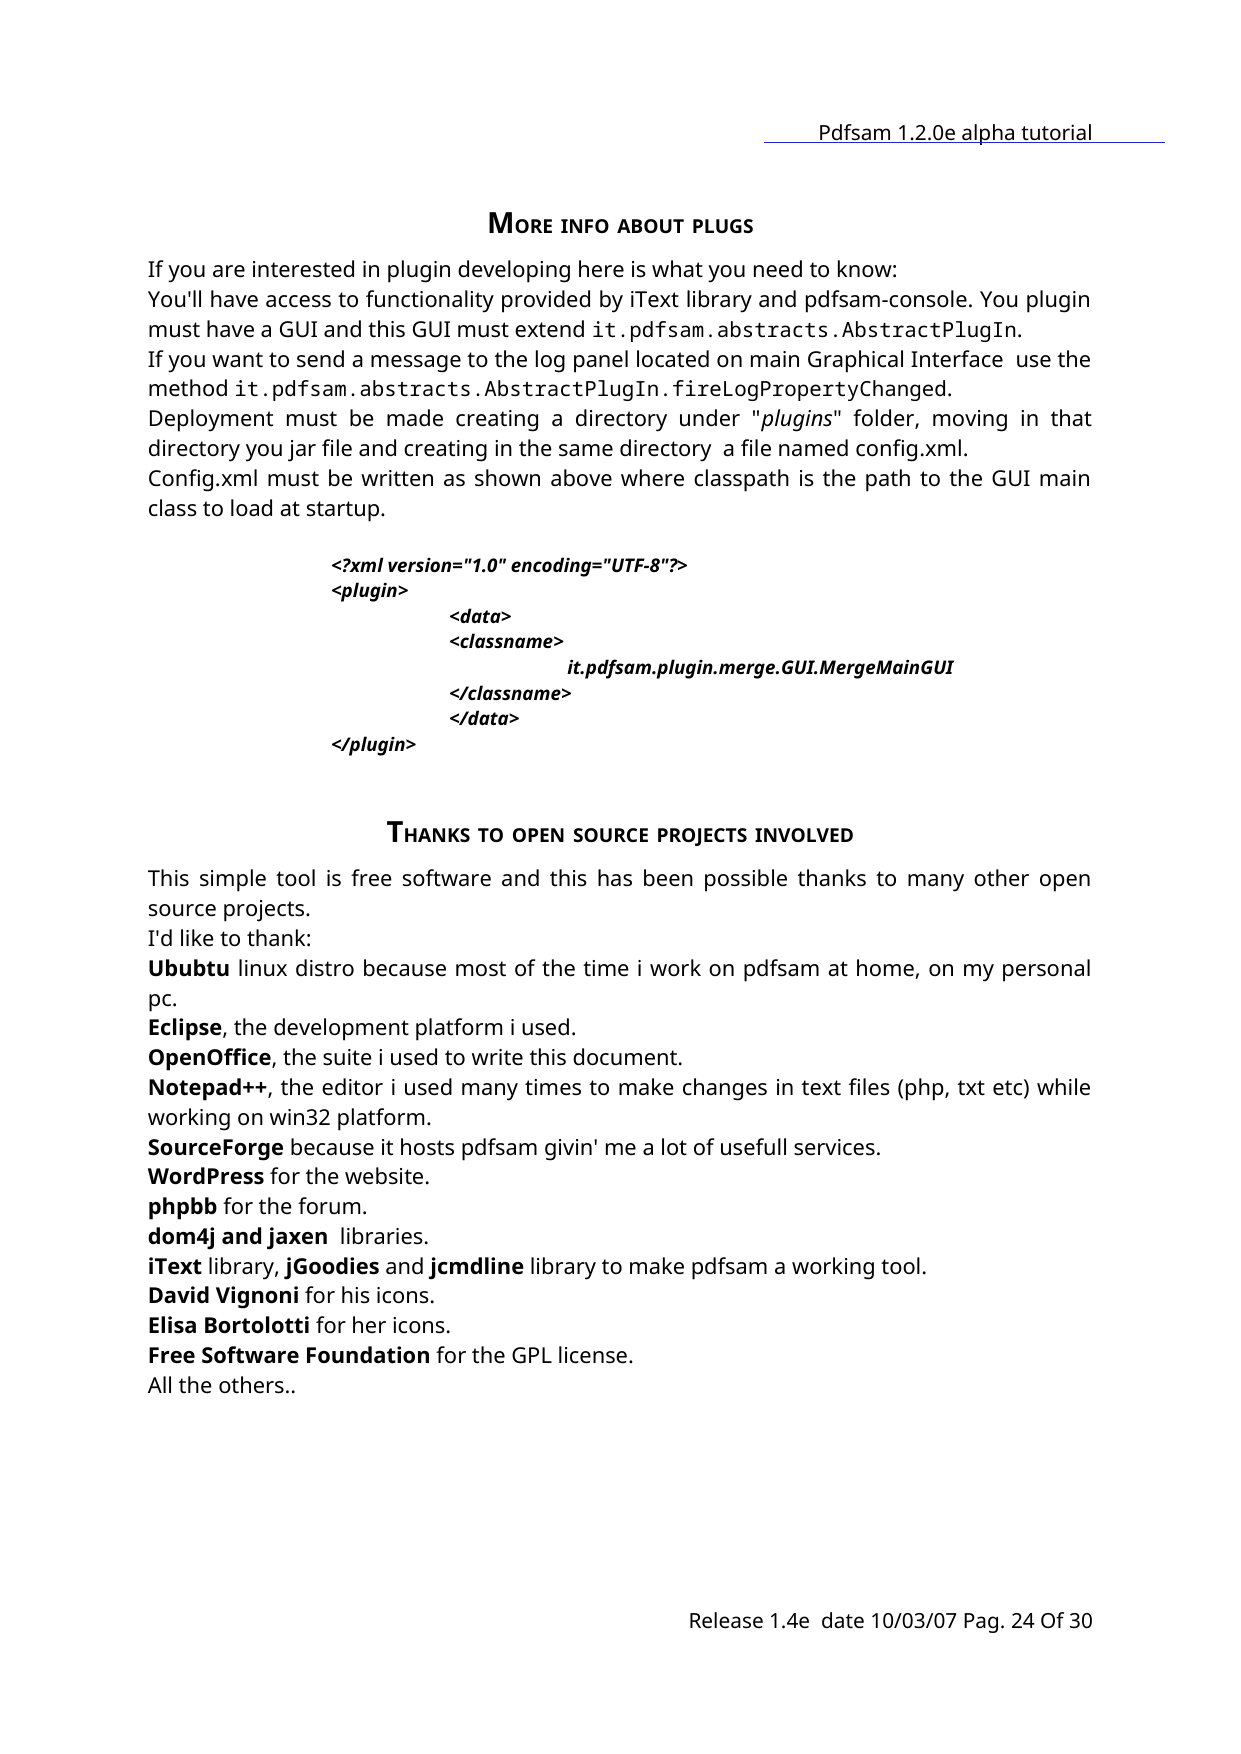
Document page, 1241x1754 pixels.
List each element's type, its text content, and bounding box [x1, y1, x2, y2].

text <data> [331, 603, 1093, 629]
text Deployment must be made creating a directory under "plugins" folder, moving in that directory you jar file and creating in the same directory a file named config.xml. [148, 403, 1093, 463]
text SourceForge because it hosts pdfsam givin' me a lot of usefull services. [148, 1131, 1093, 1161]
text You'll have access to functionality provided by iText library and pdfsam-console. You plugin must have a GUI and this GUI must extend it.pdfsam.abstracts.AbstractPlugIn. [148, 284, 1093, 344]
text iText library, jGoodies and jcmdline library to make pdfsam a working tool. [148, 1251, 1093, 1280]
text </classname> [331, 680, 1093, 705]
text Config.xml must be written as shown above where classpath is the path to the GUI main class to load at startup. [148, 463, 1093, 522]
text Eclipse, the development platform i used. [148, 1012, 1093, 1042]
text More info about plugs [148, 202, 1093, 242]
text it.pdfsam.plugin.merge.GUI.MergeMainGUI [331, 654, 1093, 680]
text David Vignoni for his icons. [148, 1280, 1093, 1310]
text <?xml version="1.0" encoding="UTF-8"?> [331, 552, 1093, 578]
text Elisa Bortolotti for her icons. [148, 1310, 1093, 1340]
text </plugin> [331, 731, 1093, 756]
text If you are interested in plugin developing here is what you need to know: [148, 254, 1093, 284]
text </data> [331, 705, 1093, 731]
text dom4j and jaxen libraries. [148, 1221, 1093, 1251]
text WordPress for the website. [148, 1161, 1093, 1191]
text All the others.. [148, 1370, 1093, 1399]
text <plugin> [331, 578, 1093, 603]
text Free Software Foundation for the GPL license. [148, 1340, 1093, 1370]
text OpenOffice, the suite i used to write this document. [148, 1042, 1093, 1072]
text Ububtu linux distro because most of the time i work on pdfsam at home, on my personal pc. [148, 953, 1093, 1012]
text phpbb for the forum. [148, 1191, 1093, 1221]
text Thanks to open source projects involved [148, 811, 1093, 851]
text If you want to send a message to the log panel located on main Graphical Interface use the method it.pdfsam.abstracts.AbstractPlugIn.fireLogPropertyChanged. [148, 344, 1093, 403]
text <classname> [331, 629, 1093, 654]
text Notepad++, the editor i used many times to make changes in text files (php, txt etc) while working on win32 platform. [148, 1072, 1093, 1131]
text I'd like to thank: [148, 923, 1093, 953]
text This simple tool is free software and this has been possible thanks to many other open source projects. [148, 863, 1093, 923]
